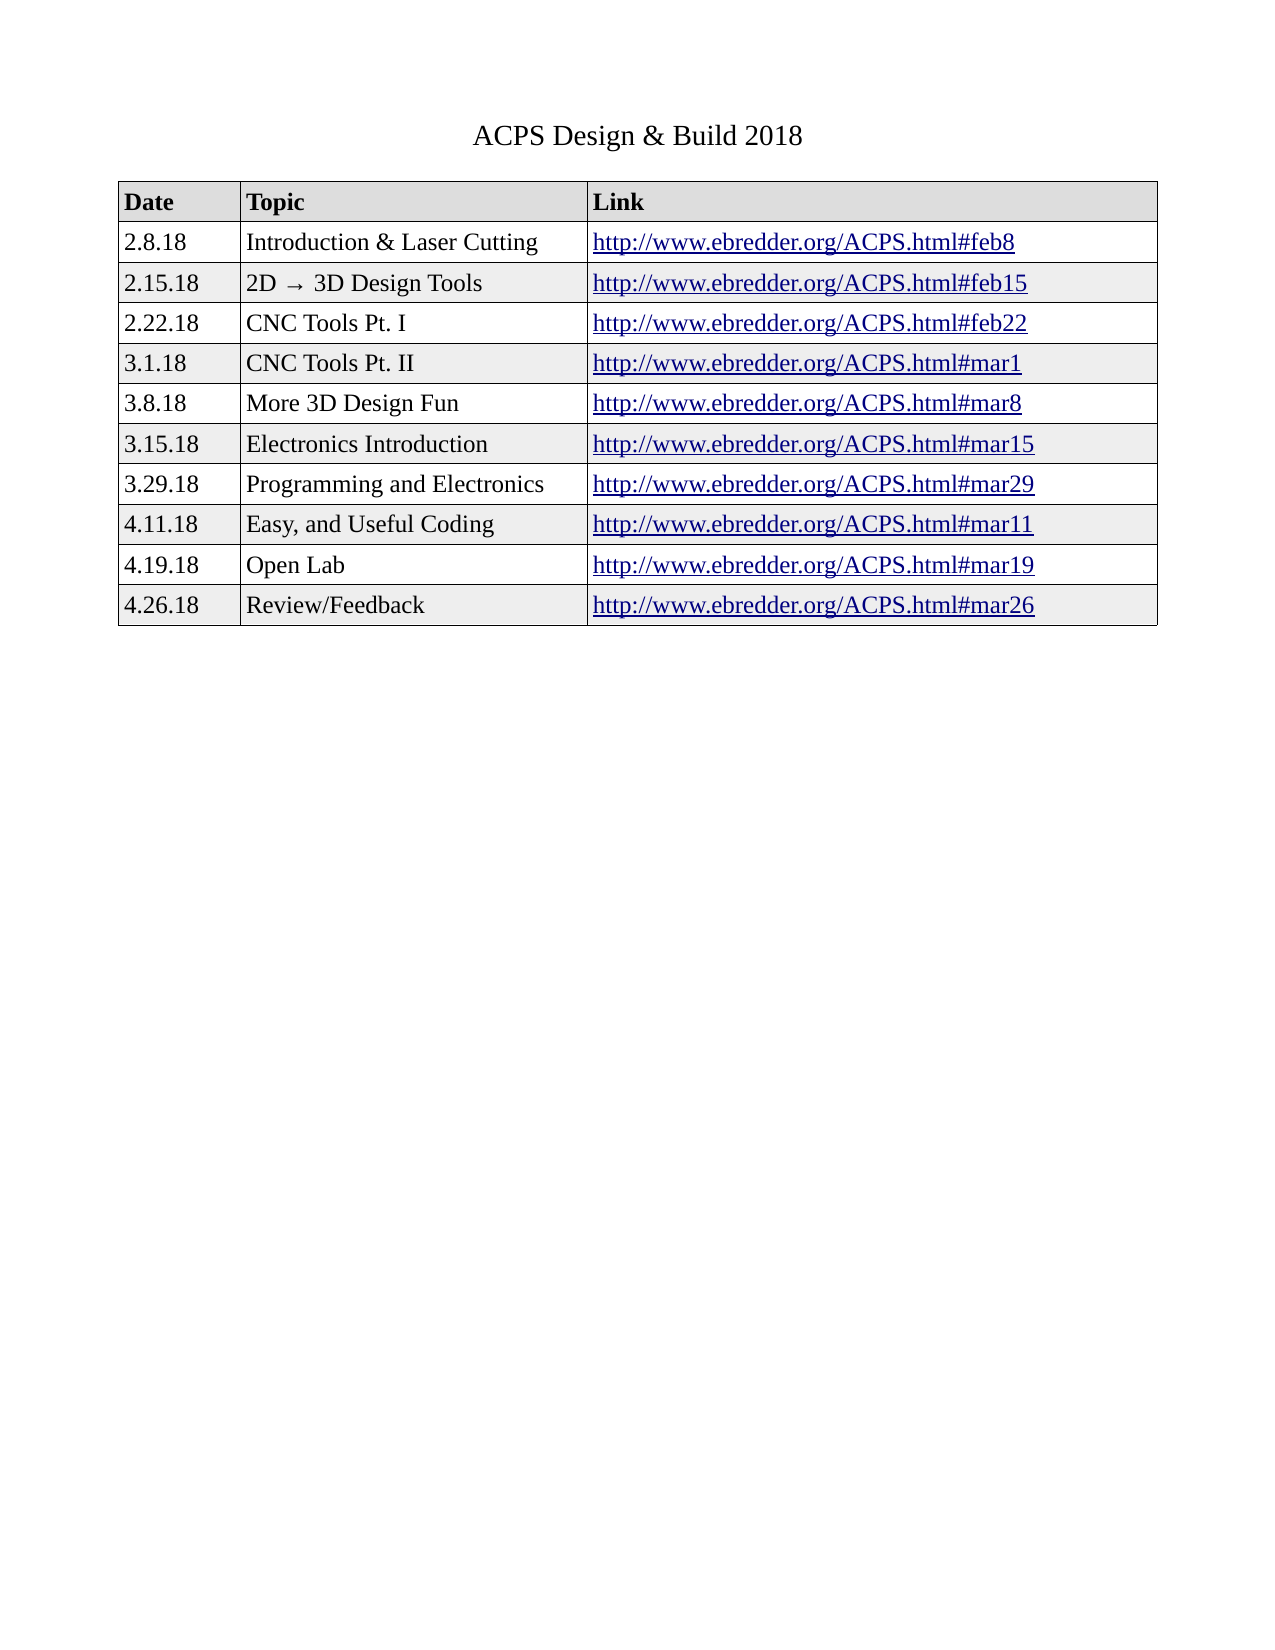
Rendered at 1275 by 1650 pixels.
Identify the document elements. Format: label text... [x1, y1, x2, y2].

table_cell http://www.ebredder.org/ACPS.html#mar1 [588, 344, 1157, 383]
table_cell Easy, and Useful Coding [241, 505, 587, 544]
table_cell 3.29.18 [119, 464, 240, 504]
table_cell Programming and Electronics [241, 464, 587, 504]
table_cell 2D → 3D Design Tools [241, 263, 587, 302]
table_cell 4.11.18 [119, 505, 240, 544]
table_cell 3.1.18 [119, 344, 240, 383]
table_header Link [588, 182, 1157, 221]
table_cell http://www.ebredder.org/ACPS.html#feb22 [588, 303, 1157, 342]
table_cell 2.22.18 [119, 303, 240, 342]
table_cell 4.19.18 [119, 545, 240, 584]
table_cell http://www.ebredder.org/ACPS.html#feb15 [588, 263, 1157, 302]
table_cell http://www.ebredder.org/ACPS.html#mar11 [588, 505, 1157, 544]
table_cell Review/Feedback [241, 585, 587, 624]
table_cell Open Lab [241, 545, 587, 584]
table_cell http://www.ebredder.org/ACPS.html#mar8 [588, 384, 1157, 423]
table_cell Electronics Introduction [241, 424, 587, 463]
table_cell 4.26.18 [119, 585, 240, 624]
table_cell 3.8.18 [119, 384, 240, 423]
table_header Topic [241, 182, 587, 221]
table_cell 2.15.18 [119, 263, 240, 302]
table_cell CNC Tools Pt. I [241, 303, 587, 342]
table_cell http://www.ebredder.org/ACPS.html#mar29 [588, 464, 1157, 504]
table_cell http://www.ebredder.org/ACPS.html#mar19 [588, 545, 1157, 584]
table_cell http://www.ebredder.org/ACPS.html#mar15 [588, 424, 1157, 463]
table_header Date [119, 182, 240, 221]
table_cell http://www.ebredder.org/ACPS.html#mar26 [588, 585, 1157, 624]
table_cell More 3D Design Fun [241, 384, 587, 423]
table_cell 3.15.18 [119, 424, 240, 463]
table_cell 2.8.18 [119, 222, 240, 262]
table_cell CNC Tools Pt. II [241, 344, 587, 383]
table_cell http://www.ebredder.org/ACPS.html#feb8 [588, 222, 1157, 262]
table_cell Introduction & Laser Cutting [241, 222, 587, 262]
